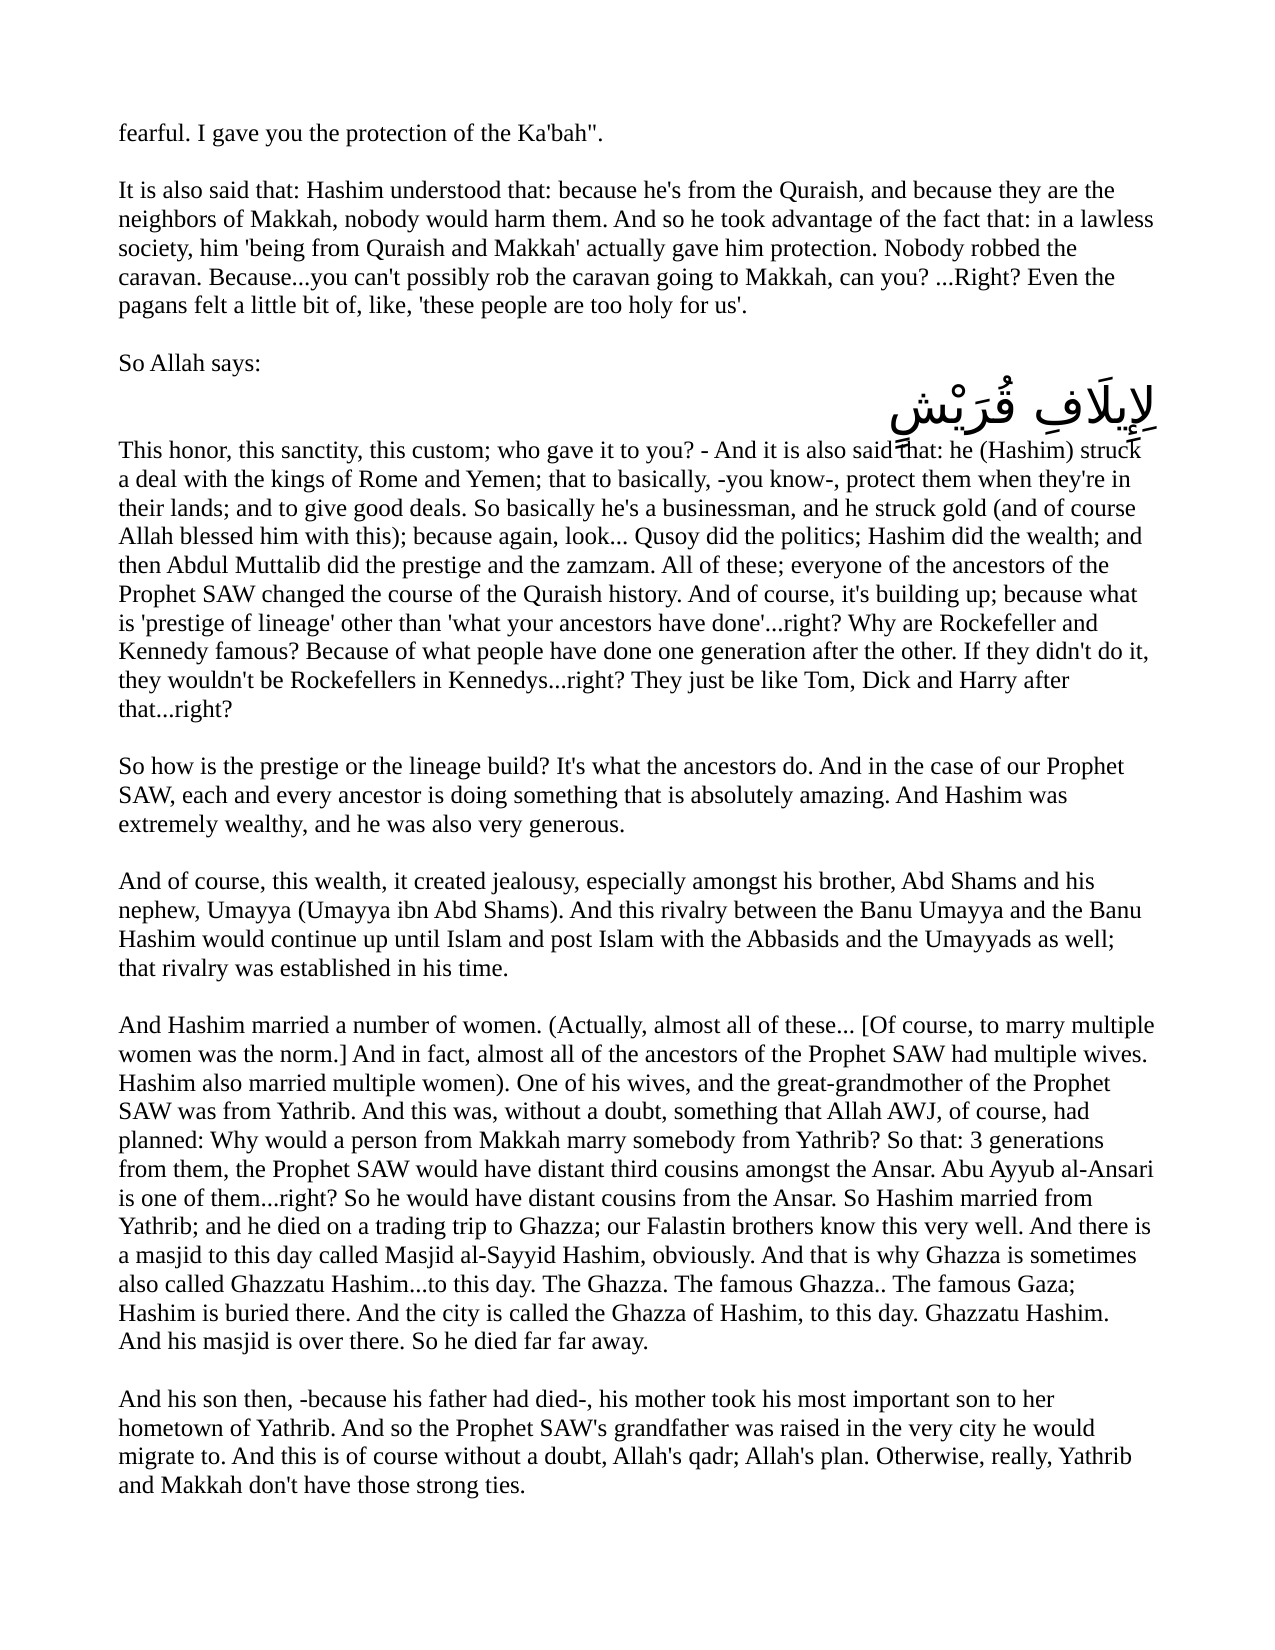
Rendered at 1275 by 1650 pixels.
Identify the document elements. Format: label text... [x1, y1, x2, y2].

text This honor, this sanctity, this custom; who gave it to you? - And it is also said that: he (Hashim) struck a deal with the kings of Rome and Yemen; that to basically, -you know-, protect them when they're in their lands; and to give good deals. So basically he's a businessman, and he struck gold (and of course Allah blessed him with this); because again, look... Qusoy did the politics; Hashim did the wealth; and then Abdul Muttalib did the prestige and the zamzam. All of these; everyone of the ancestors of the Prophet SAW changed the course of the Quraish history. And of course, it's building up; because what is 'prestige of lineage' other than 'what your ancestors have done'...right? Why are Rockefeller and Kennedy famous? Because of what people have done one generation after the other. If they didn't do it, they wouldn't be Rockefellers in Kennedys...right? They just be like Tom, Dick and Harry after that...right? So how is the prestige or the lineage build? It's what the ancestors do. And in the case of our Prophet SAW, each and every ancestor is doing something that is absolutely amazing. And Hashim was extremely wealthy, and he was also very generous. And of course, this wealth, it created jealousy, especially amongst his brother, Abd Shams and his nephew, Umayya (Umayya ibn Abd Shams). And this rivalry between the Banu Umayya and the Banu Hashim would continue up until Islam and post Islam with the Abbasids and the Umayyads as well; that rivalry was established in his time. And Hashim married a number of women. (Actually, almost all of these... [Of course, to marry multiple women was the norm.] And in fact, almost all of the ancestors of the Prophet SAW had multiple wives. Hashim also married multiple women). One of his wives, and the great-grandmother of the Prophet SAW was from Yathrib. And this was, without a doubt, something that Allah AWJ, of course, had planned: Why would a person from Makkah marry somebody from Yathrib? So that: 3 generations from them, the Prophet SAW would have distant third cousins amongst the Ansar. Abu Ayyub al-Ansari is one of them...right? So he would have distant cousins from the Ansar. So Hashim married from Yathrib; and he died on a trading trip to Ghazza; our Falastin brothers know this very well. And there is a masjid to this day called Masjid al-Sayyid Hashim, obviously. And that is why Ghazza is sometimes also called Ghazzatu Hashim...to this day. The Ghazza. The famous Ghazza.. The famous Gaza; Hashim is buried there. And the city is called the Ghazza of Hashim, to this day. Ghazzatu Hashim. And his masjid is over there. So he died far far away. And his son then, -because his father had died-, his mother took his most important son to her hometown of Yathrib. And so the Prophet SAW's grandfather was raised in the very city he would migrate to. And this is of course without a doubt, Allah's qadr; Allah's plan. Otherwise, really, Yathrib and Makkah don't have those strong ties. [118, 435, 1157, 1528]
text لِإِيلَافِ قُرَيْشٍ [118, 377, 1157, 435]
text fearful. I gave you the protection of the Ka'bah". It is also said that: Hashim understood that: because he's from the Quraish, and because they are the neighbors of Makkah, nobody would harm them. And so he took advantage of the fact that: in a lawless society, him 'being from Quraish and Makkah' actually gave him protection. Nobody robbed the caravan. Because...you can't possibly rob the caravan going to Makkah, can you? ...Right? Even the pagans felt a little bit of, like, 'these people are too holy for us'. So Allah says: [118, 118, 1157, 377]
